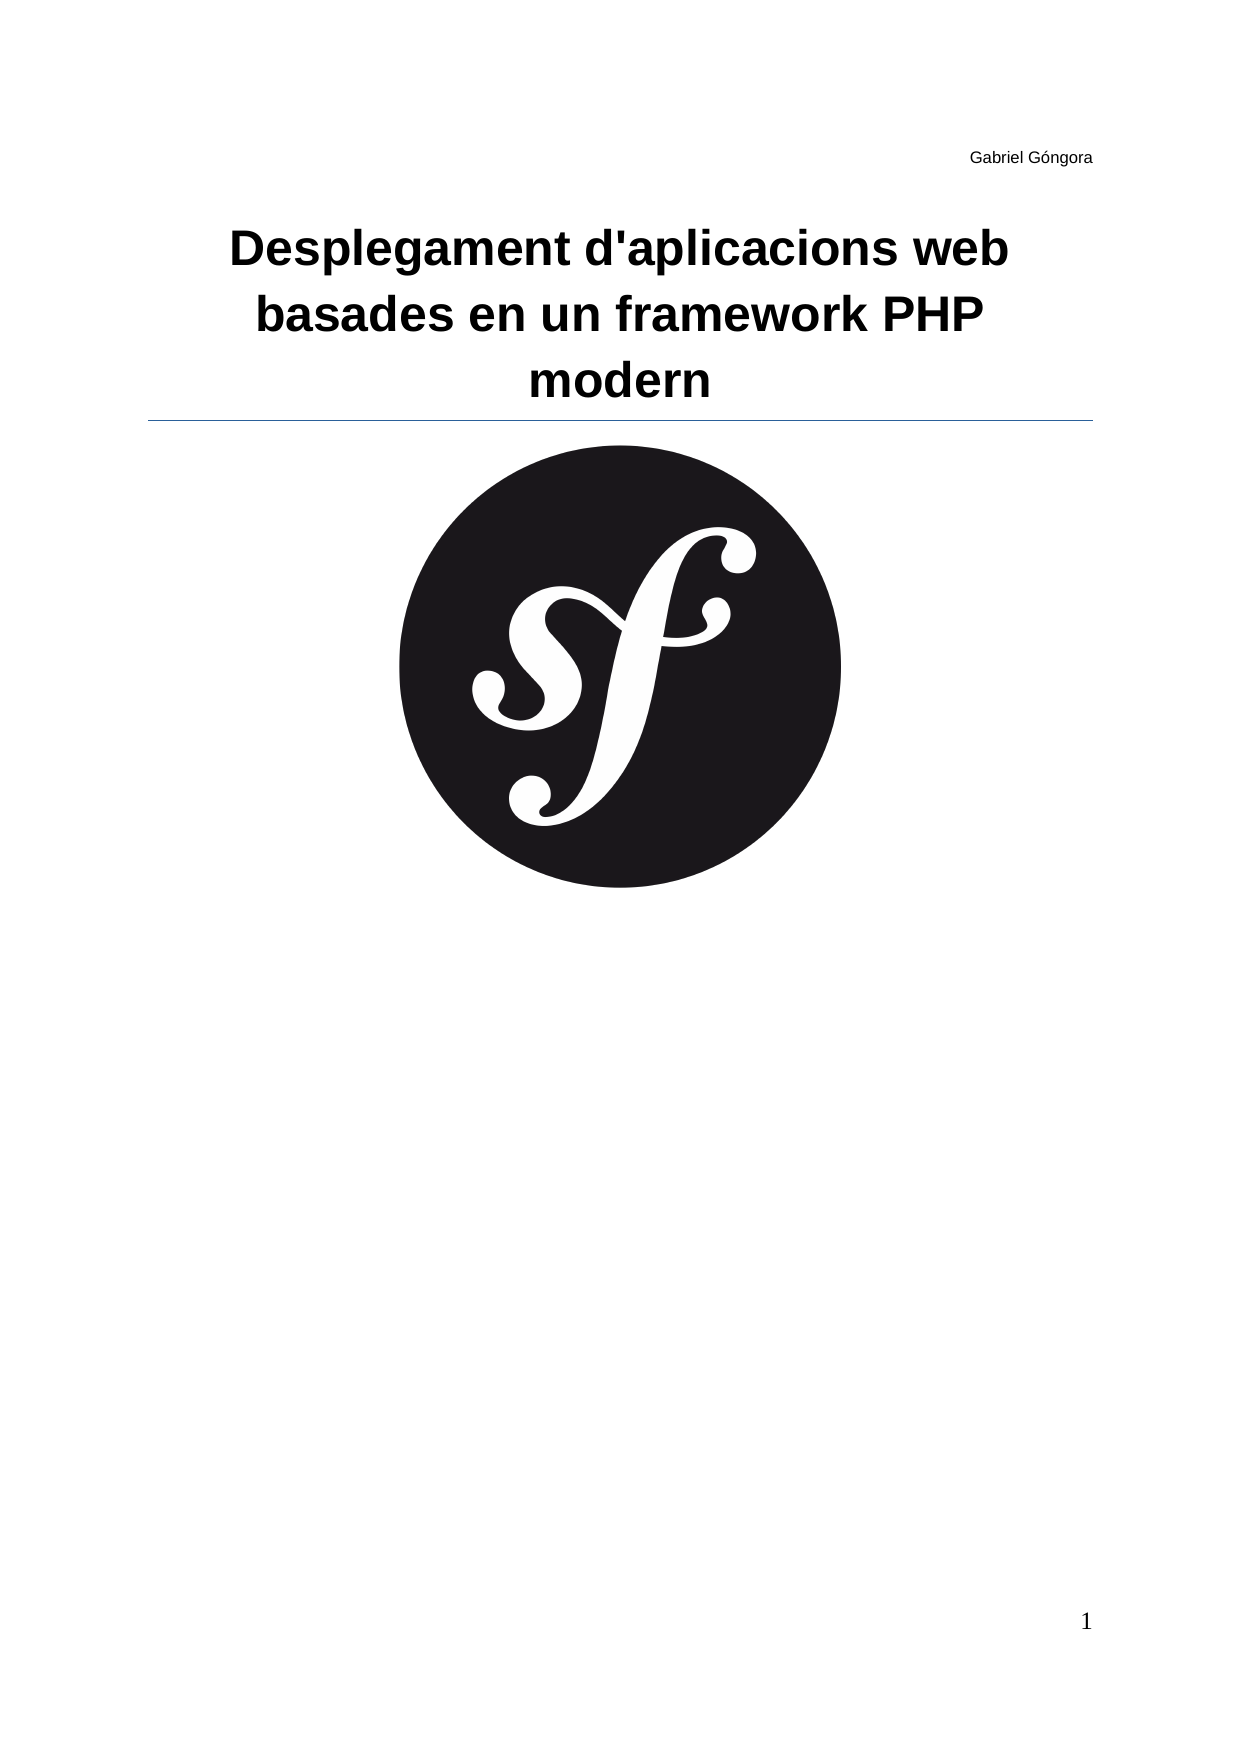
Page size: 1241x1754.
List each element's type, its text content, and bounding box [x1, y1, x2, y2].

text Desplegament d'aplicacions web basades en un framework PHP modern [148, 207, 1093, 420]
picture [399, 444, 841, 888]
